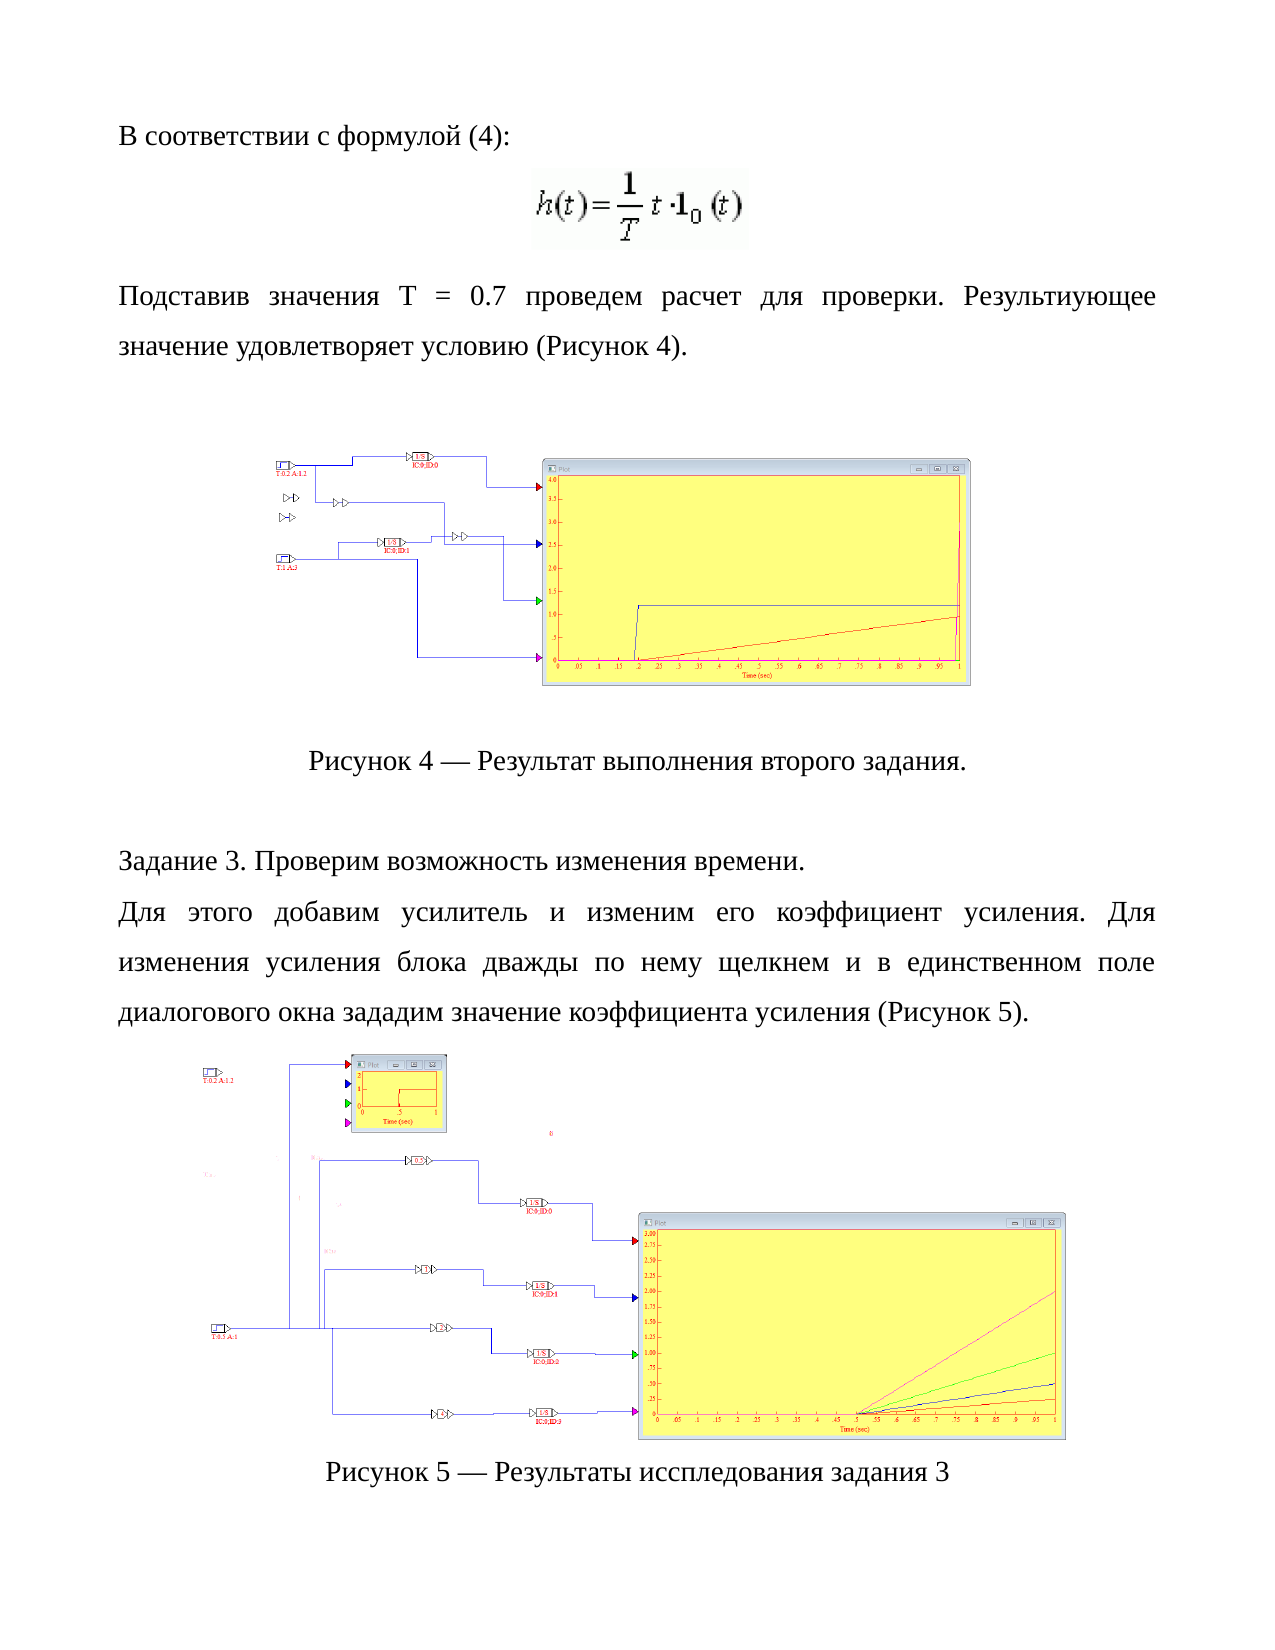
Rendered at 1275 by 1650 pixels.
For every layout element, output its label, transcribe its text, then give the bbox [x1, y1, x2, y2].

text Рисунок 5 — Результаты исспледования задания 3 [118, 1045, 1157, 1488]
text В соответствии с формулой (4): [118, 118, 1157, 152]
picture [270, 429, 1005, 727]
text Рисунок 4 — Результат выполнения второго задания. [118, 429, 1157, 776]
text Задание 3. Проверим возможность изменения времени. [118, 843, 1157, 877]
text Подставив значения T = 0.7 проведем расчет для проверки. Результиующее значение удовлетворяет условию (Рисунок 4). [118, 168, 1157, 362]
picture [533, 170, 658, 262]
text Для этого добавим усилитель и изменим его коэффициент усиления. Для изменения усиления блока дважды по нему щелкнем и в единственном поле диалогового окна зададим значение коэффициента усиления (Рисунок 5). [118, 894, 1157, 1028]
picture [195, 1044, 1080, 1455]
